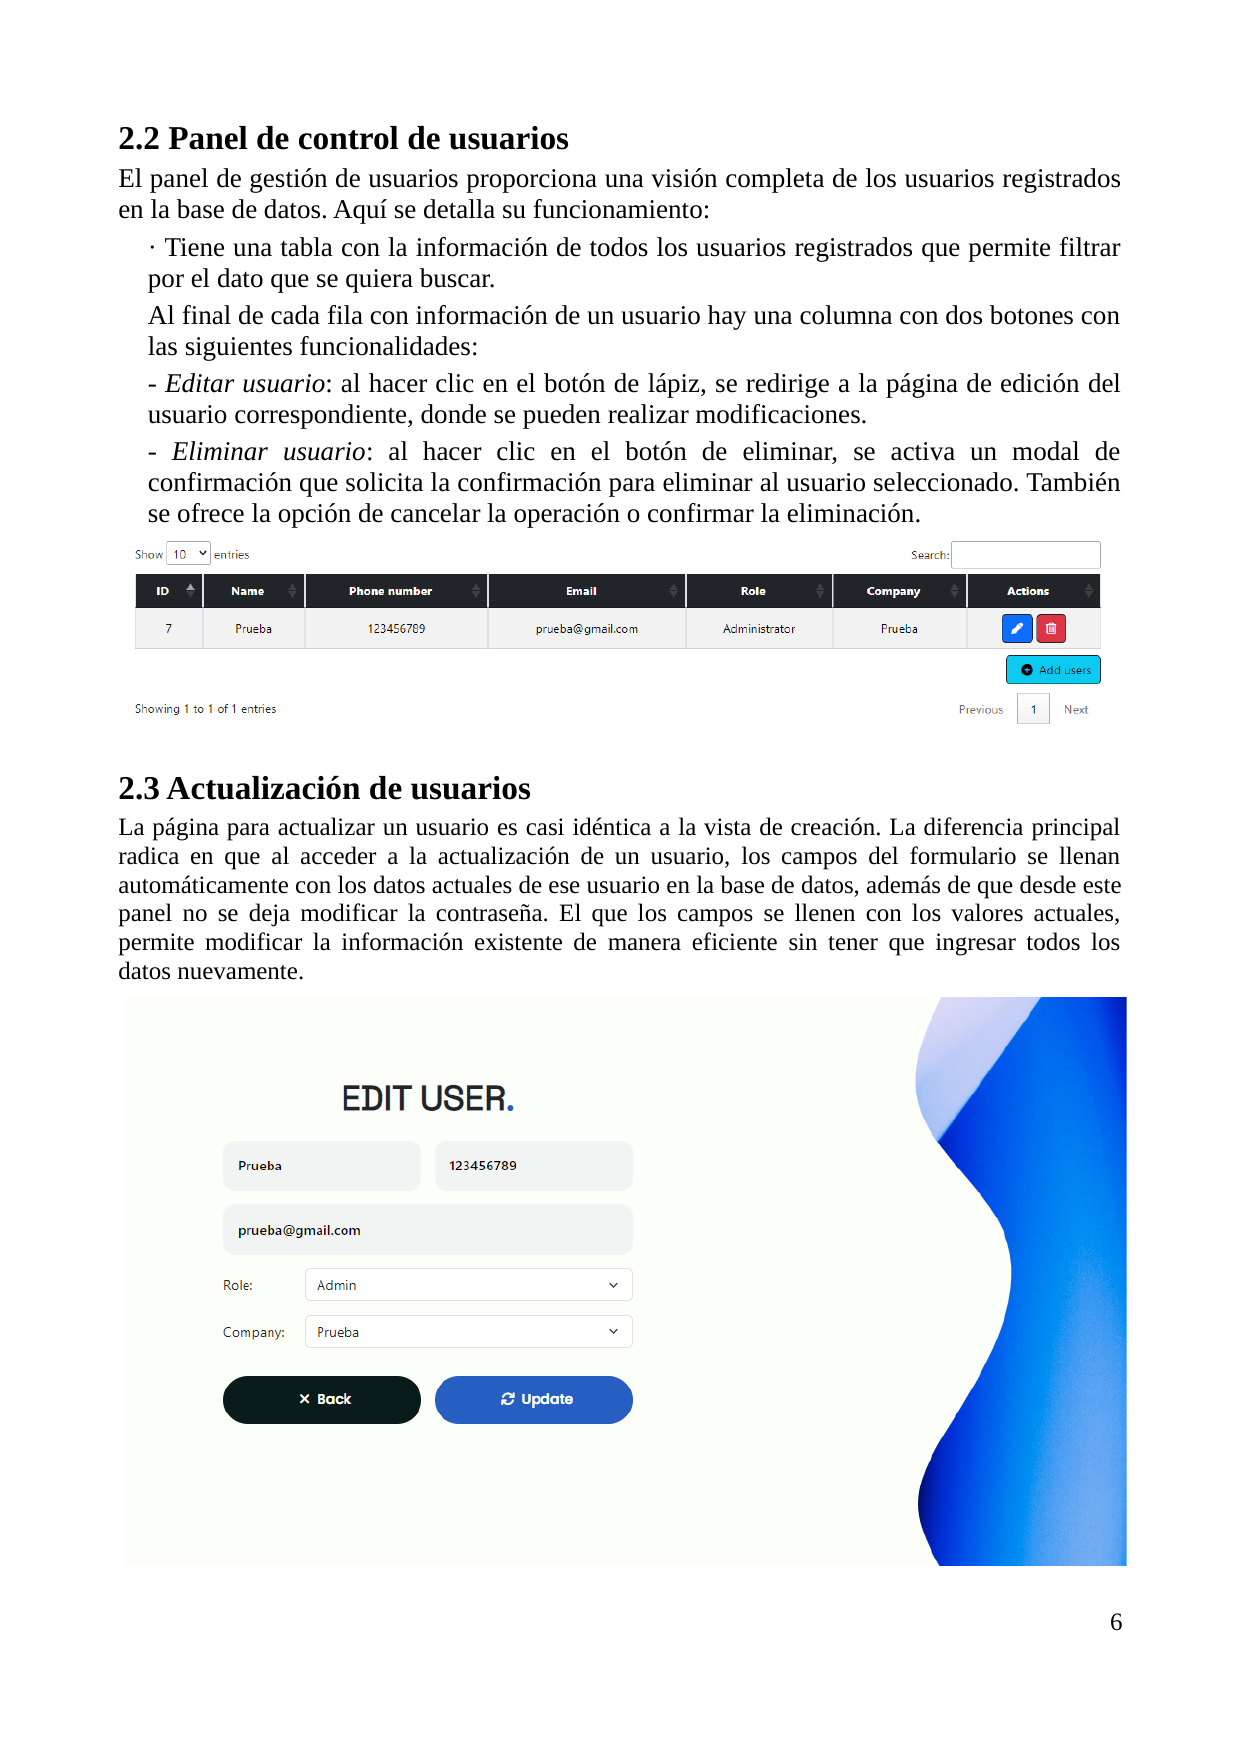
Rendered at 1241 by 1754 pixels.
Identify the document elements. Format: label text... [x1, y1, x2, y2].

text · Tiene una tabla con la información de todos los usuarios registrados que permite filtrar por el dato que se quiera buscar. [148, 231, 1122, 293]
picture [118, 534, 1123, 734]
text El panel de gestión de usuarios proporciona una visión completa de los usuarios registrados en la base de datos. Aquí se detalla su funcionamiento: [118, 162, 1122, 225]
text Al final de cada fila con información de un usuario hay una columna con dos botones con las siguientes funcionalidades: [148, 299, 1122, 361]
text - Eliminar usuario: al hacer clic en el botón de eliminar, se activa un modal de confirmación que solicita la confirmación para eliminar al usuario seleccionado. También se ofrece la opción de cancelar la operación o confirmar la eliminación. [148, 435, 1122, 529]
text 2.3 Actualización de usuarios [118, 768, 1122, 806]
text 2.2 Panel de control de usuarios [118, 118, 1122, 156]
text La página para actualizar un usuario es casi idéntica a la vista de creación. La diferencia principal radica en que al acceder a la actualización de un usuario, los campos del formulario se llenan automáticamente con los datos actuales de ese usuario en la base de datos, además de que desde este panel no se deja modificar la contraseña. El que los campos se llenen con los valores actuales, permite modificar la información existente de manera eficiente sin tener que ingresar todos los datos nuevamente. [118, 812, 1122, 985]
text - Editar usuario: al hacer clic en el botón de lápiz, se redirige a la página de edición del usuario correspondiente, donde se pueden realizar modificaciones. [148, 367, 1122, 429]
picture [125, 997, 1127, 1566]
